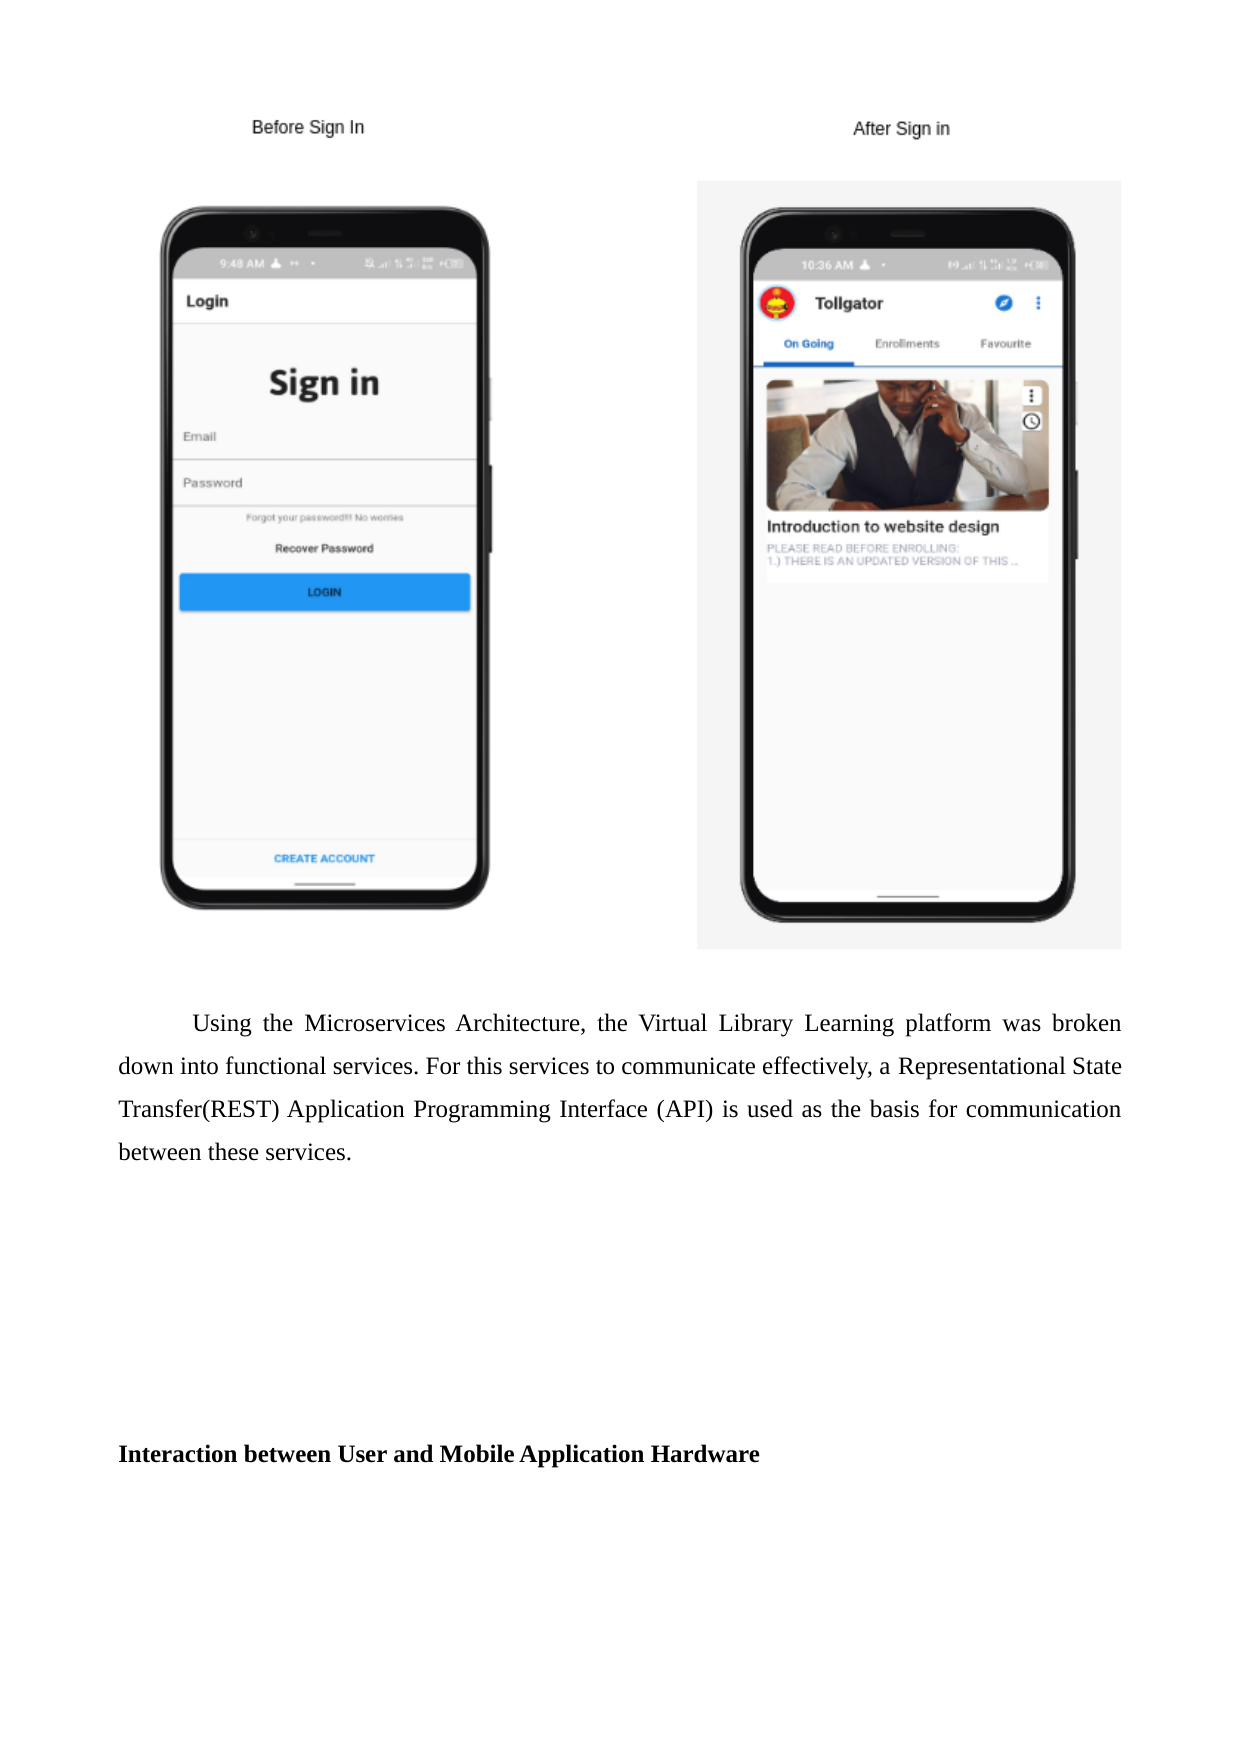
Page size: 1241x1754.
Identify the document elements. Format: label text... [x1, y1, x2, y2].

text Using the Microservices Architecture, the Virtual Library Learning platform was broken down into functional services. For this services to communicate effectively, a Representational State Transfer(REST) Application Programming Interface (API) is used as the basis for communication between these services. [118, 1008, 1122, 1166]
picture [118, 113, 1123, 951]
text Interaction between User and Mobile Application Hardware [118, 1439, 1122, 1468]
